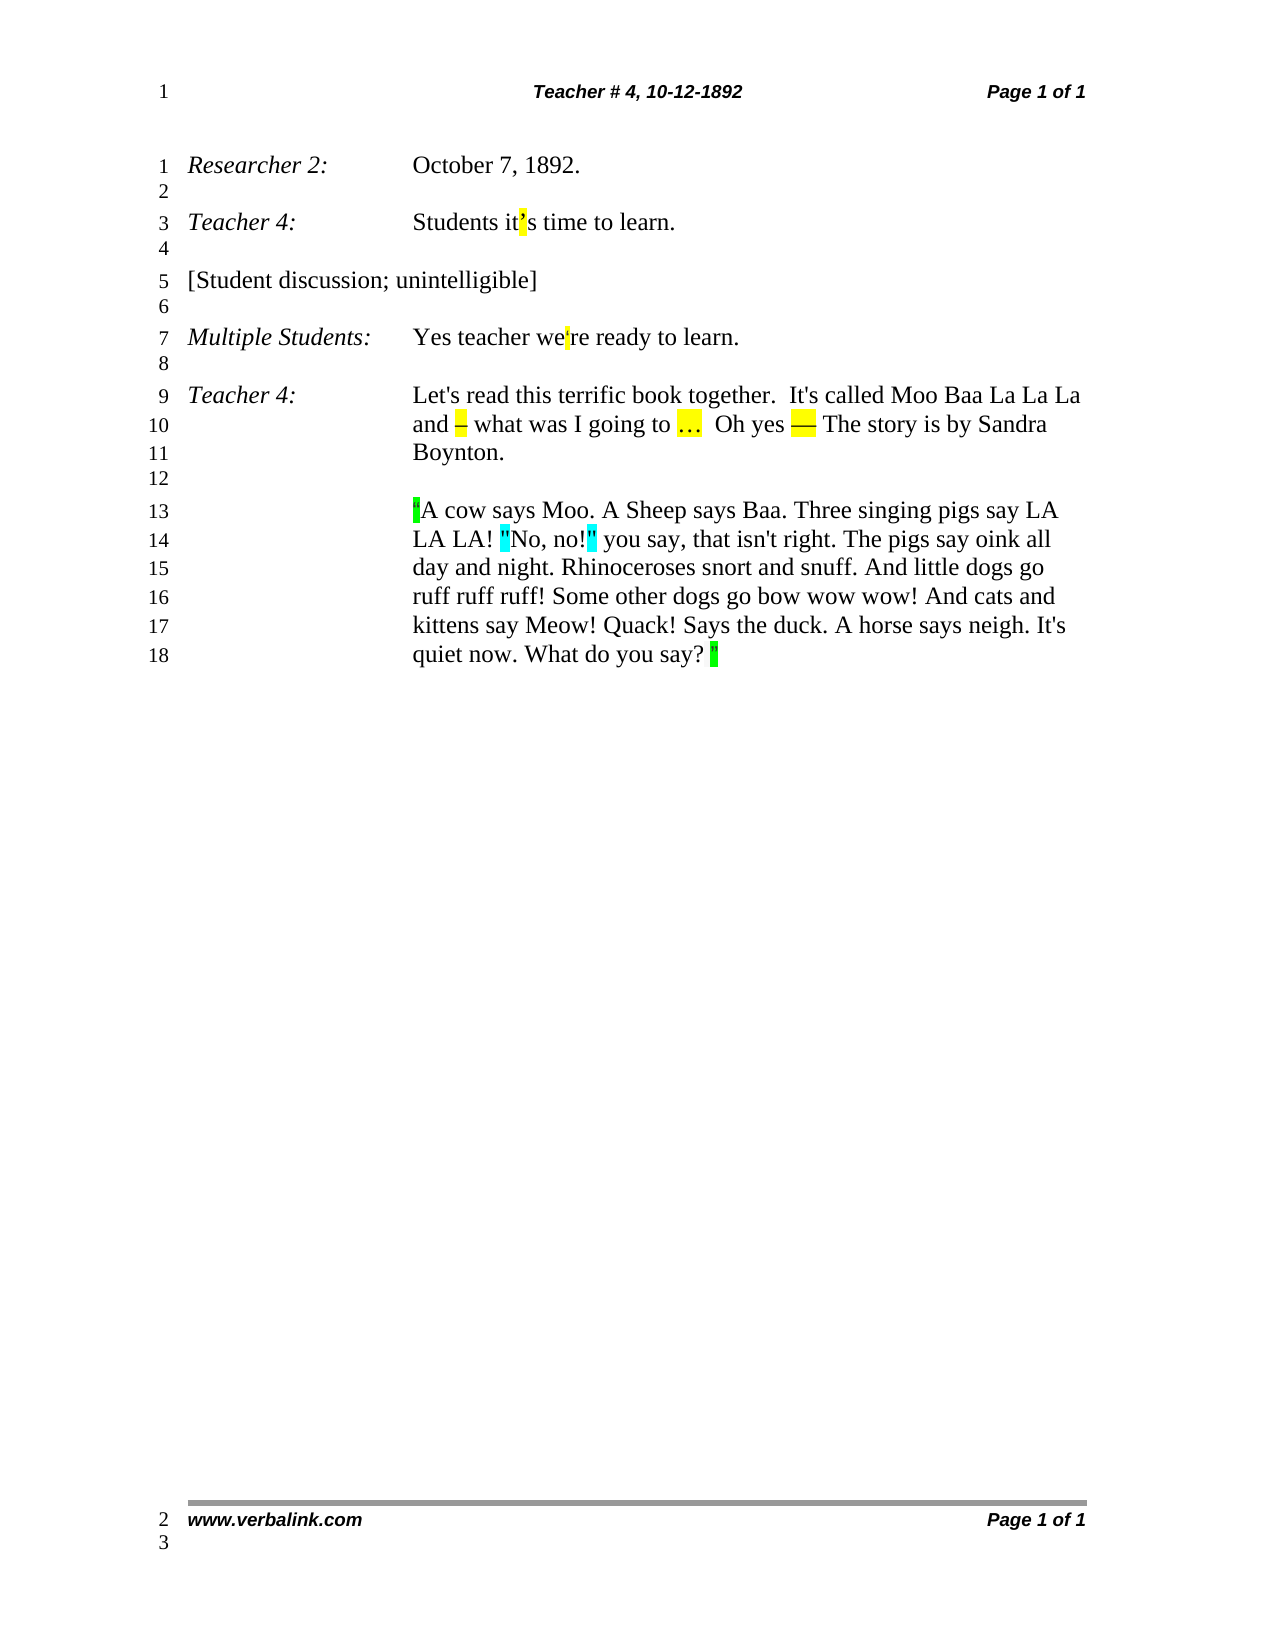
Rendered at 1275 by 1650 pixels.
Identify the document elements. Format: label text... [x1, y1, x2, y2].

text Teacher 4: Let's read this terrific book together. It's called Moo Baa La La La and – what was I going to … Oh yes — The story is by Sandra Boynton. [187, 380, 1087, 466]
text Multiple Students: Yes teacher we‘re ready to learn. [187, 322, 1087, 351]
text “A cow says Moo. A Sheep says Baa. Three singing pigs say LA LA LA! "No, no!" you say, that isn't right. The pigs say oink all day and night. Rhinoceroses snort and snuff. And little dogs go ruff ruff ruff! Some other dogs go bow wow wow! And cats and kittens say Meow! Quack! Says the duck. A horse says neigh. It's quiet now. What do you say? ” [412, 495, 1087, 667]
text Researcher 2: October 7, 1892. [187, 150, 1087, 179]
text [Student discussion; unintelligible] [187, 265, 1087, 294]
text Teacher 4: Students it’s time to learn. [187, 207, 1087, 236]
